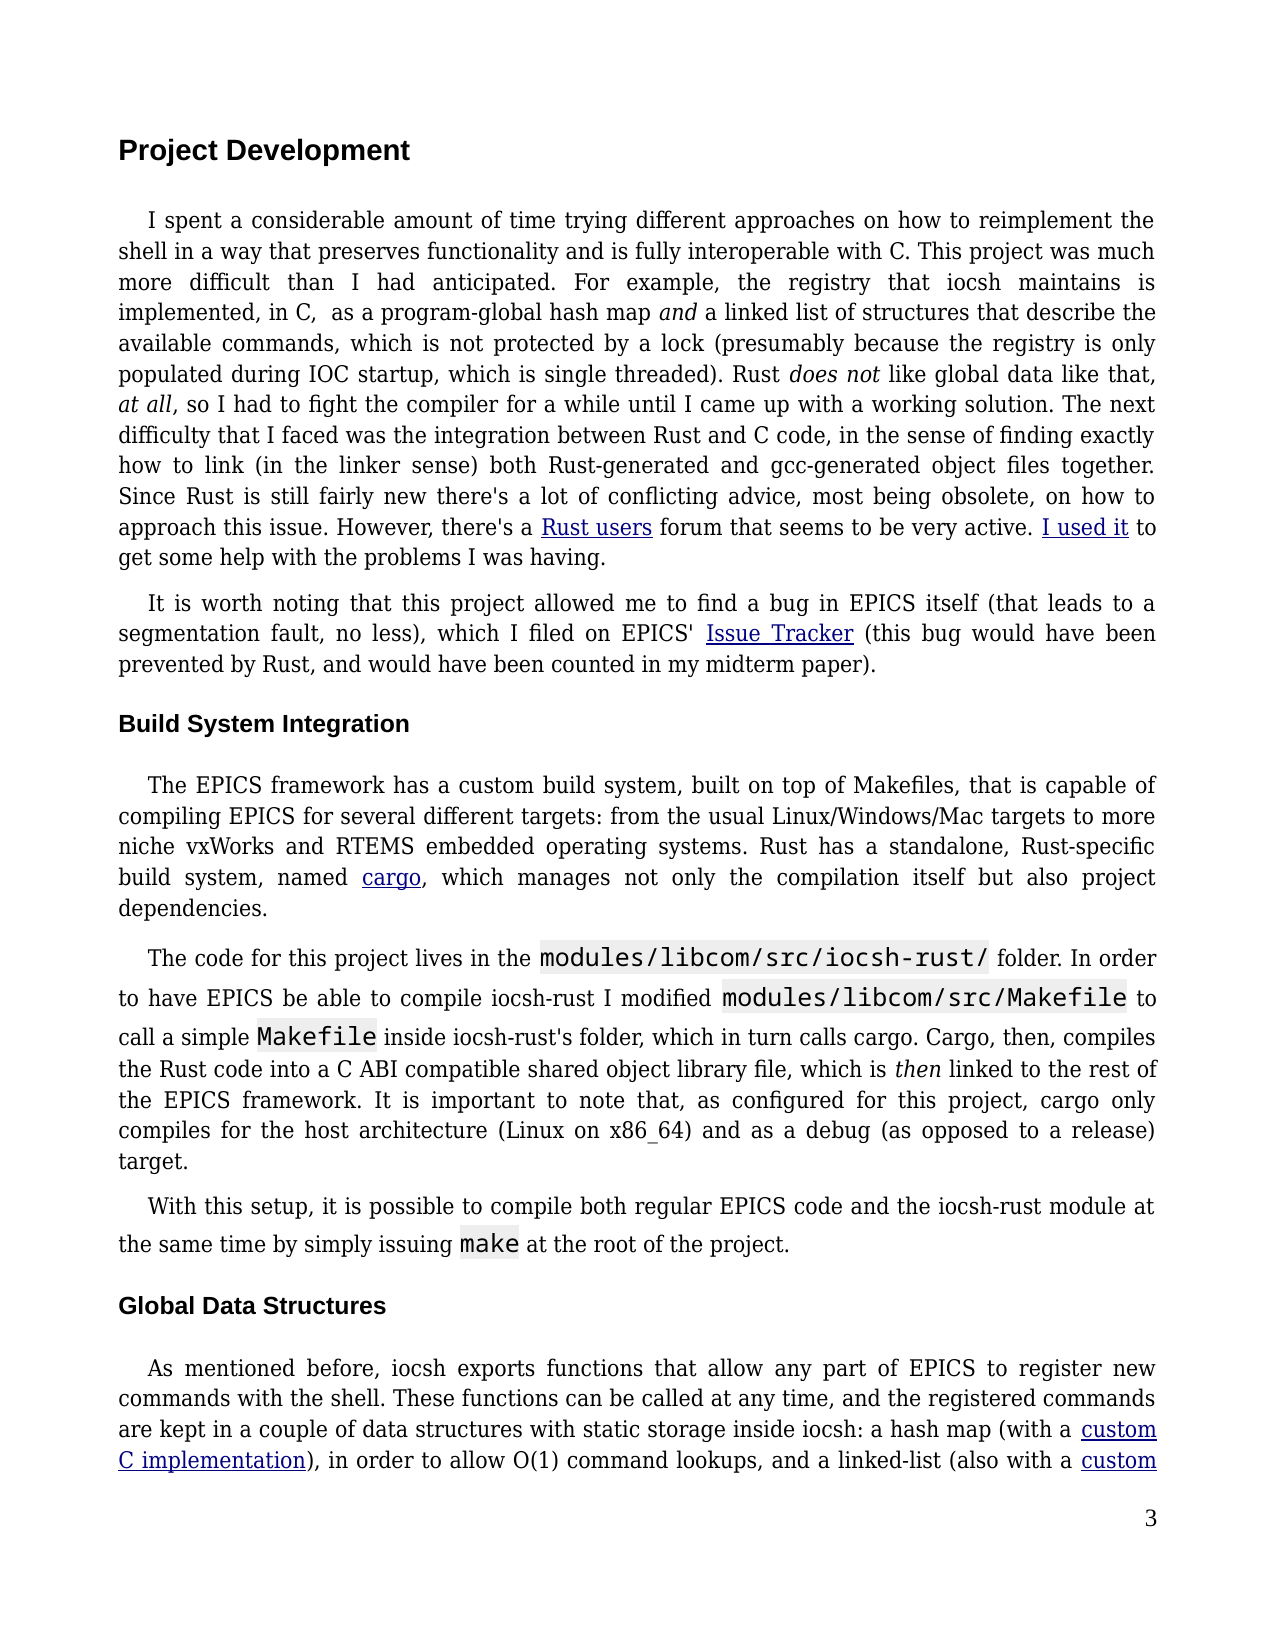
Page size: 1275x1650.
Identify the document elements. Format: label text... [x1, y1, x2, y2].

text With this setup, it is possible to compile both regular EPICS code and the iocsh-rust module at the same time by simply issuing make at the root of the project. [118, 1193, 1157, 1259]
subtitle Project Development [118, 133, 1157, 166]
text The EPICS framework has a custom build system, built on top of Makefiles, that is capable of compiling EPICS for several different targets: from the usual Linux/Windows/Mac targets to more niche vxWorks and RTEMS embedded operating systems. Rust has a standalone, Rust-specific build system, named cargo, which manages not only the compilation itself but also project dependencies. [118, 772, 1157, 921]
text The code for this project lives in the modules/libcom/src/iocsh-rust/ folder. In order to have EPICS be able to compile iocsh-rust I modified modules/libcom/src/Makefile to call a simple Makefile inside iocsh-rust's folder, which in turn calls cargo. Cargo, then, compiles the Rust code into a C ABI compatible shared object library file, which is then linked to the rest of the EPICS framework. It is important to note that, as configured for this project, cargo only compiles for the host architecture (Linux on x86_64) and as a debug (as opposed to a release) target. [118, 940, 1157, 1175]
text It is worth noting that this project allowed me to find a bug in EPICS itself (that leads to a segmentation fault, no less), which I filed on EPICS' Issue Tracker (this bug would have been prevented by Rust, and would have been counted in my midterm paper). [118, 590, 1157, 678]
text I spent a considerable amount of time trying different approaches on how to reimplement the shell in a way that preserves functionality and is fully interoperable with C. This project was much more difficult than I had anticipated. For example, the registry that iocsh maintains is implemented, in C, as a program-global hash map and a linked list of structures that describe the available commands, which is not protected by a lock (presumably because the registry is only populated during IOC startup, which is single threaded). Rust does not like global data like that, at all, so I had to fight the compiler for a while until I came up with a working solution. The next difficulty that I faced was the integration between Rust and C code, in the sense of finding exactly how to link (in the linker sense) both Rust-generated and gcc-generated object files together. Since Rust is still fairly new there's a lot of conflicting advice, most being obsolete, on how to approach this issue. However, there's a Rust users forum that seems to be very active. I used it to get some help with the problems I was having. [118, 208, 1157, 571]
subtitle Build System Integration [118, 709, 1157, 737]
text As mentioned before, iocsh exports functions that allow any part of EPICS to register new commands with the shell. These functions can be called at any time, and the registered commands are kept in a couple of data structures with static storage inside iocsh: a hash map (with a custom C implementation), in order to allow O(1) command lookups, and a linked-list (also with a custom [118, 1355, 1157, 1473]
subtitle Global Data Structures [118, 1291, 1157, 1320]
